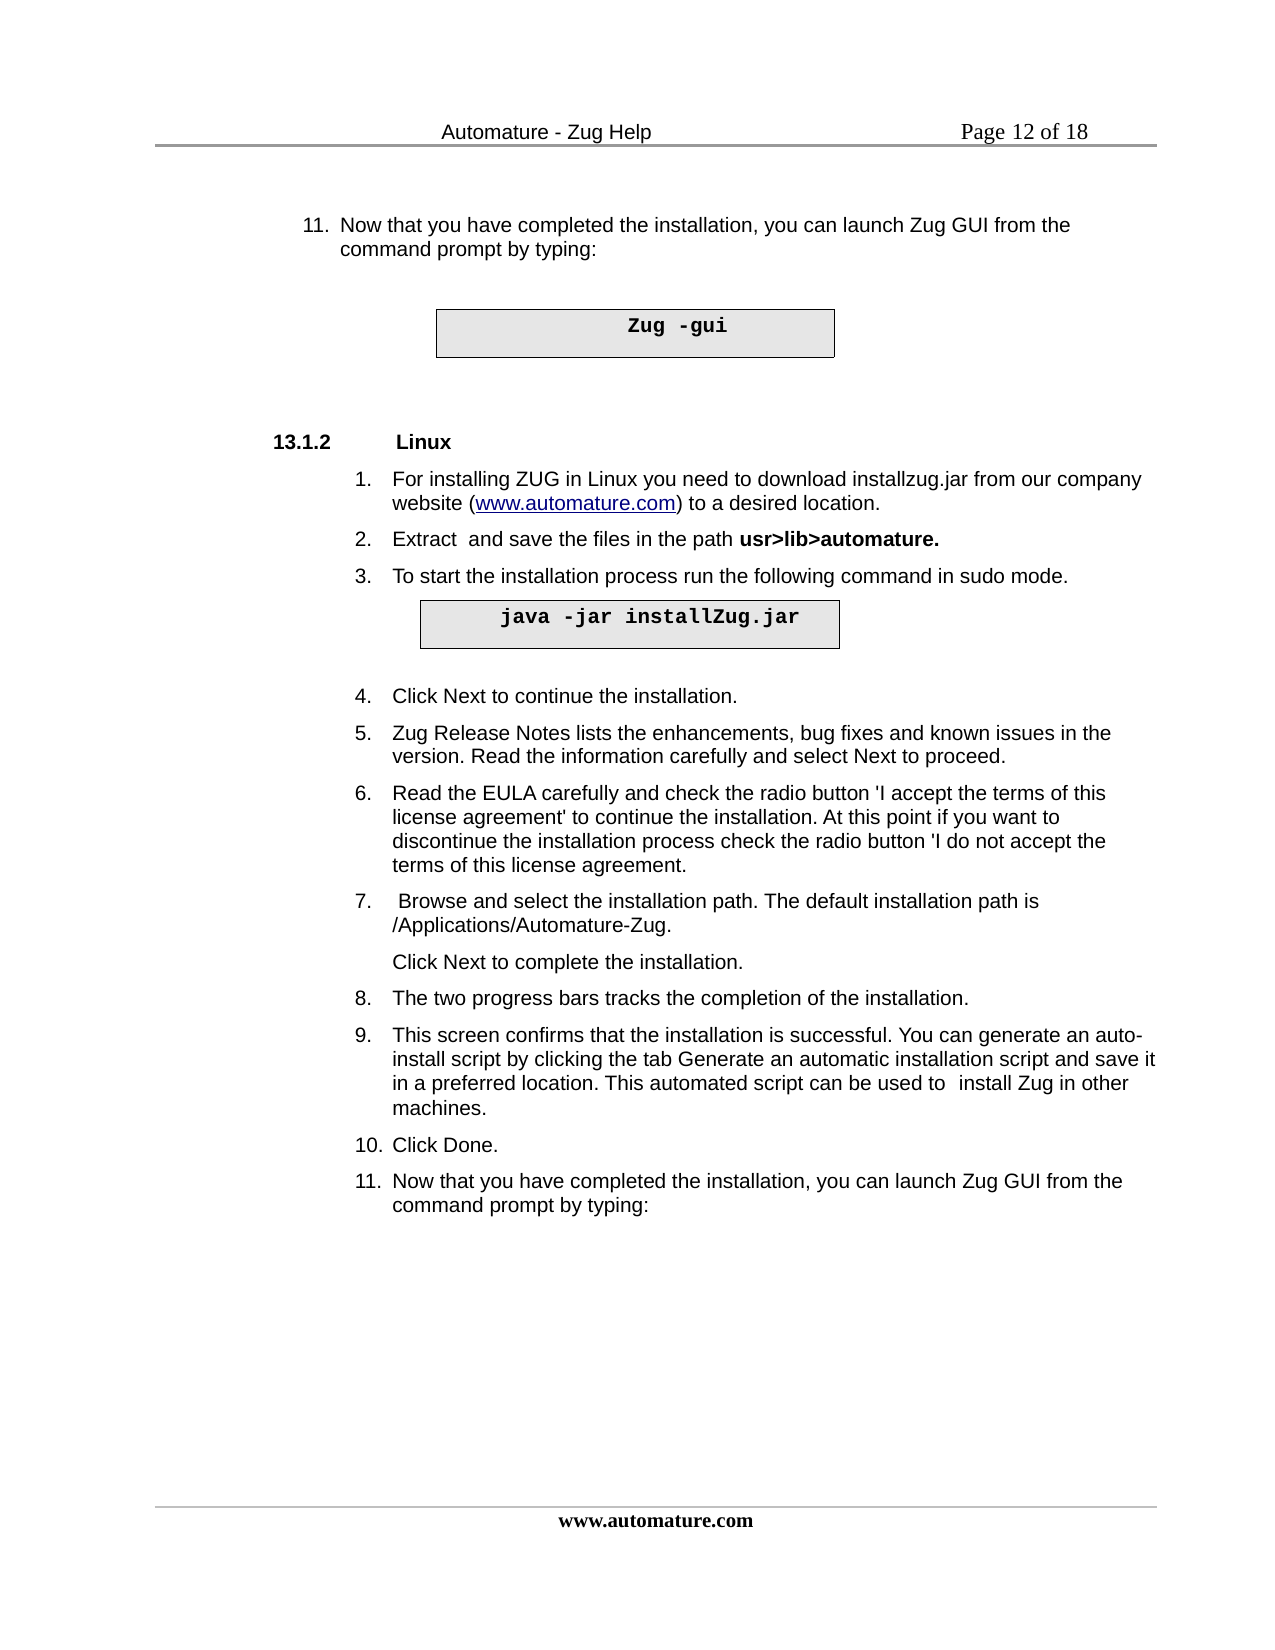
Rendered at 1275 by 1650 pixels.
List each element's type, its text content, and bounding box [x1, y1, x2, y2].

subtitle Linux [267, 430, 1157, 454]
list Click Next to complete the installation. [354, 949, 1157, 973]
list Extract and save the files in the path usr>lib>automature. [354, 527, 1157, 551]
table_header Zug -gui [437, 310, 834, 357]
list The two progress bars tracks the completion of the installation. [354, 986, 1157, 1010]
list Now that you have completed the installation, you can launch Zug GUI from the command prompt by typing: [354, 1169, 1157, 1217]
table_header java -jar installZug.jar [421, 601, 839, 648]
list Click Done. [354, 1133, 1157, 1157]
list Zug Release Notes lists the enhancements, bug fixes and known issues in the version. Read the information carefully and select Next to proceed. [354, 720, 1157, 768]
list Browse and select the installation path. The default installation path is /Applications/Automature-Zug. [354, 889, 1157, 937]
list This screen confirms that the installation is successful. You can generate an auto-install script by clicking the tab Generate an automatic installation script and save it in a preferred location. This automated script can be used to install Zug in other machines. [354, 1022, 1157, 1120]
list For installing ZUG in Linux you need to download installzug.jar from our company website (www.automature.com) to a desired location. [354, 467, 1157, 514]
list Click Next to continue the installation. [354, 684, 1157, 708]
list Now that you have completed the installation, you can launch Zug GUI from the command prompt by typing: [302, 212, 1157, 260]
list Read the EULA carefully and check the radio button 'I accept the terms of this license agreement' to continue the installation. At this point if you want to discontinue the installation process check the radio button 'I do not accept the terms of this license agreement. [354, 781, 1157, 877]
list To start the installation process run the following command in sudo mode. [354, 563, 1157, 587]
